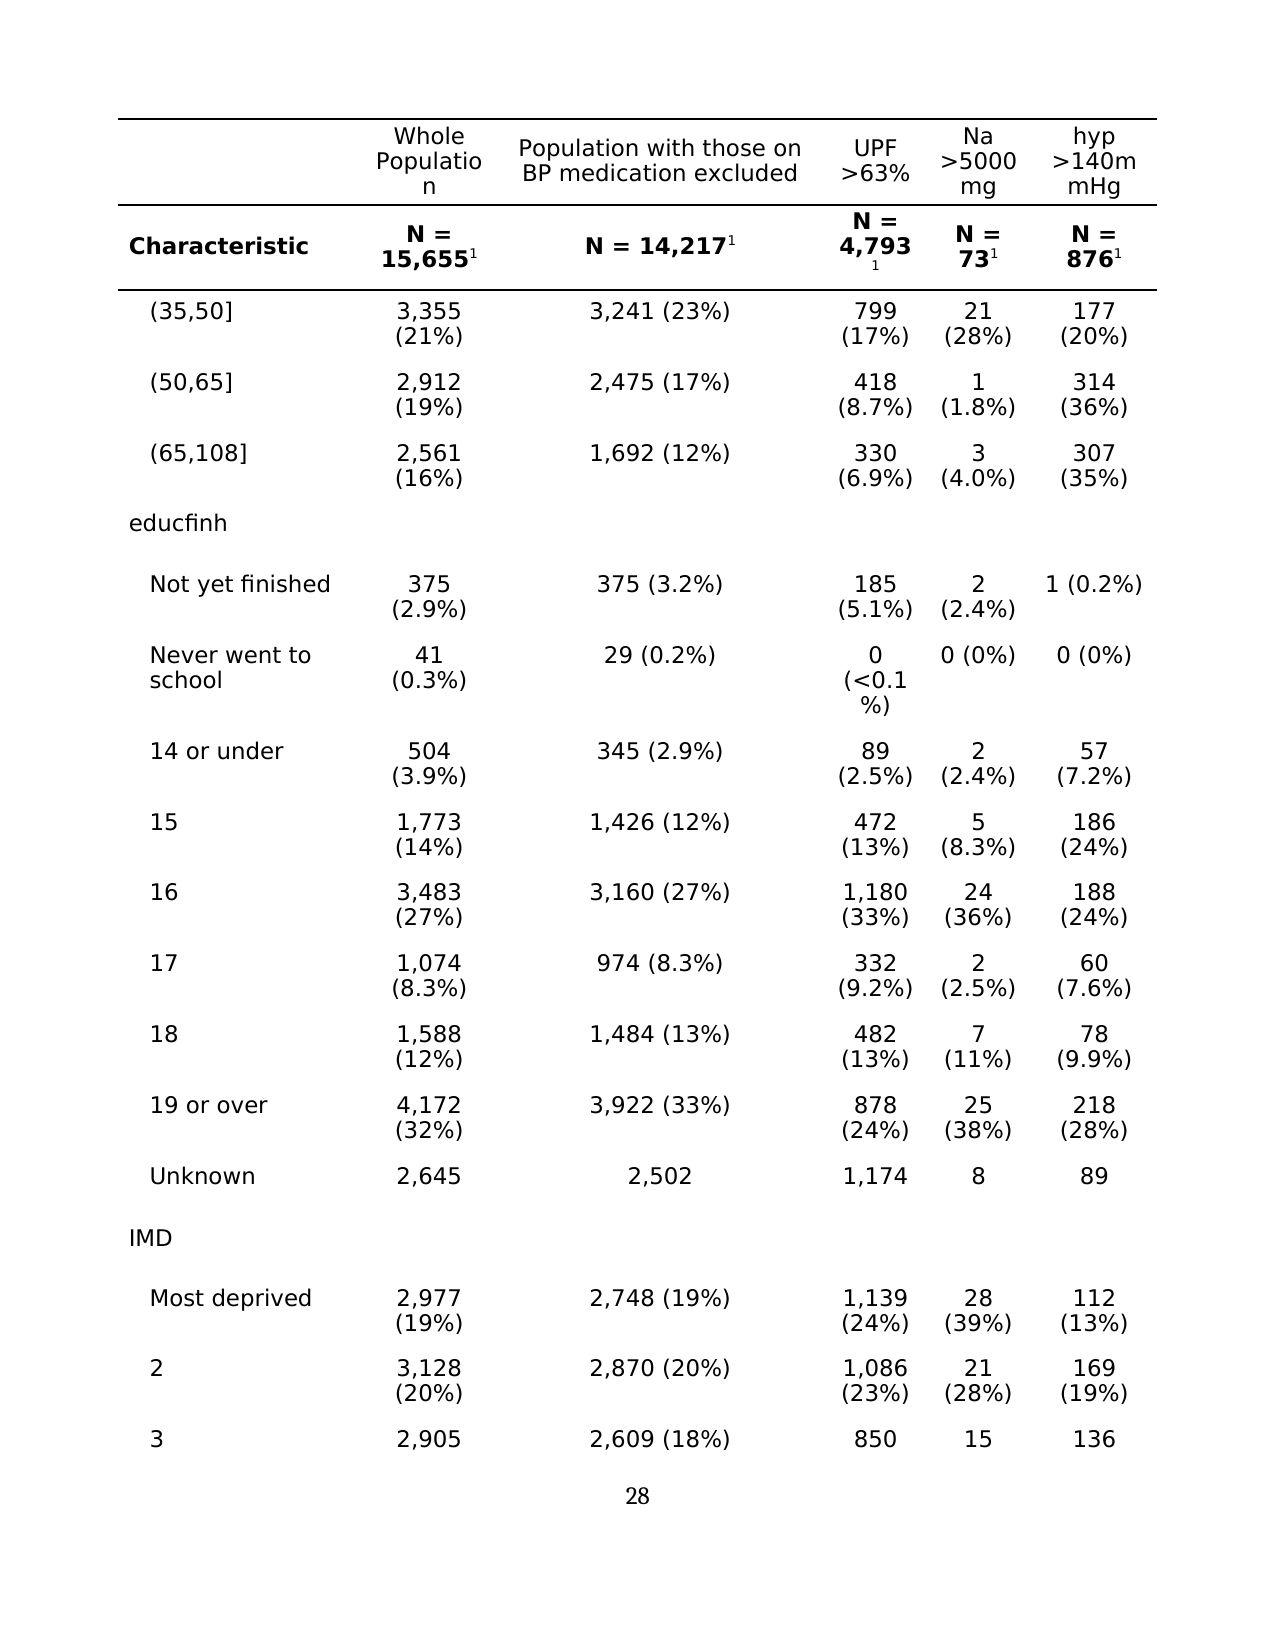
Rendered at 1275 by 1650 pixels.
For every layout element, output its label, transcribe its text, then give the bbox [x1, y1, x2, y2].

table_cell 3,128 (20%) [363, 1346, 495, 1417]
table_cell 1,773 (14%) [363, 800, 495, 870]
table_cell [363, 1216, 495, 1276]
table_header UPF >63% [825, 120, 925, 203]
table_cell 1,174 [825, 1154, 925, 1216]
table_cell 1,692 (12%) [495, 431, 825, 501]
table_cell 3 (4.0%) [925, 431, 1031, 501]
table_cell educfinh [118, 501, 363, 562]
table_cell 41 (0.3%) [363, 633, 495, 729]
table_cell 0 (0%) [1031, 633, 1157, 729]
table_cell N = 731 [925, 206, 1031, 289]
table_cell 375 (2.9%) [363, 562, 495, 633]
table_cell 1 (0.2%) [1031, 562, 1157, 633]
table_cell 18 [118, 1012, 363, 1083]
table_cell Never went to school [118, 633, 363, 729]
table_cell 78 (9.9%) [1031, 1012, 1157, 1083]
table_cell 472 (13%) [825, 800, 925, 870]
table_cell 112 (13%) [1031, 1276, 1157, 1346]
table_cell 2,905 [363, 1417, 495, 1453]
table_cell 850 [825, 1417, 925, 1453]
table_cell 3,355 (21%) [363, 291, 495, 360]
table_cell 345 (2.9%) [495, 729, 825, 799]
table_cell 4,172 (32%) [363, 1083, 495, 1154]
table_cell 60 (7.6%) [1031, 941, 1157, 1012]
table_cell 25 (38%) [925, 1083, 1031, 1154]
table_header Whole Population [363, 120, 495, 203]
table_cell 2,748 (19%) [495, 1276, 825, 1346]
table_cell 974 (8.3%) [495, 941, 825, 1012]
table_cell 1,484 (13%) [495, 1012, 825, 1083]
table_cell 2 (2.4%) [925, 562, 1031, 633]
table_cell 185 (5.1%) [825, 562, 925, 633]
table_cell [495, 501, 825, 562]
table_cell [825, 501, 925, 562]
table_cell 482 (13%) [825, 1012, 925, 1083]
table_cell [1031, 1216, 1157, 1276]
table_cell 2,475 (17%) [495, 360, 825, 431]
table_cell 188 (24%) [1031, 870, 1157, 941]
table_cell 2,502 [495, 1154, 825, 1216]
table_cell 17 [118, 941, 363, 1012]
table_cell N = 4,7931 [825, 206, 925, 289]
table_cell 21 (28%) [925, 291, 1031, 360]
table_cell 218 (28%) [1031, 1083, 1157, 1154]
table_cell 1,588 (12%) [363, 1012, 495, 1083]
table_cell [495, 1216, 825, 1276]
table_cell 3 [118, 1417, 363, 1453]
table_cell 2,870 (20%) [495, 1346, 825, 1417]
table_cell 332 (9.2%) [825, 941, 925, 1012]
table_cell 2,561 (16%) [363, 431, 495, 501]
table_cell 24 (36%) [925, 870, 1031, 941]
table_cell 177 (20%) [1031, 291, 1157, 360]
table_cell Characteristic [118, 206, 363, 289]
table_cell 799 (17%) [825, 291, 925, 360]
table_cell [1031, 501, 1157, 562]
table_cell 2 (2.5%) [925, 941, 1031, 1012]
table_header [118, 120, 363, 203]
table_cell N = 8761 [1031, 206, 1157, 289]
table_header hyp >140mmHg [1031, 120, 1157, 203]
table_cell 3,160 (27%) [495, 870, 825, 941]
table_cell 330 (6.9%) [825, 431, 925, 501]
table_cell 2,977 (19%) [363, 1276, 495, 1346]
table_cell 2,609 (18%) [495, 1417, 825, 1453]
table_cell [925, 501, 1031, 562]
table_cell 29 (0.2%) [495, 633, 825, 729]
table_cell 2 (2.4%) [925, 729, 1031, 799]
table_cell [825, 1216, 925, 1276]
table_cell 21 (28%) [925, 1346, 1031, 1417]
table_cell 878 (24%) [825, 1083, 925, 1154]
table_cell 14 or under [118, 729, 363, 799]
table_cell 1,139 (24%) [825, 1276, 925, 1346]
table_cell 5 (8.3%) [925, 800, 1031, 870]
table_cell 186 (24%) [1031, 800, 1157, 870]
table_cell 15 [925, 1417, 1031, 1453]
table_cell 2,645 [363, 1154, 495, 1216]
table_cell 57 (7.2%) [1031, 729, 1157, 799]
table_cell 169 (19%) [1031, 1346, 1157, 1417]
table_cell 1,180 (33%) [825, 870, 925, 941]
table_cell 3,241 (23%) [495, 291, 825, 360]
table_cell N = 15,6551 [363, 206, 495, 289]
table_cell 3,483 (27%) [363, 870, 495, 941]
table_cell 1,074 (8.3%) [363, 941, 495, 1012]
table_cell 0 (<0.1%) [825, 633, 925, 729]
table_cell Not yet finished [118, 562, 363, 633]
table_cell 1,086 (23%) [825, 1346, 925, 1417]
table_cell Unknown [118, 1154, 363, 1216]
table_cell 375 (3.2%) [495, 562, 825, 633]
table_cell (35,50] [118, 291, 363, 360]
table_cell 307 (35%) [1031, 431, 1157, 501]
table_cell Most deprived [118, 1276, 363, 1346]
table_cell 3,922 (33%) [495, 1083, 825, 1154]
table_cell IMD [118, 1216, 363, 1276]
table_cell (65,108] [118, 431, 363, 501]
table_cell 16 [118, 870, 363, 941]
table_cell 314 (36%) [1031, 360, 1157, 431]
table_cell 7 (11%) [925, 1012, 1031, 1083]
table_cell 15 [118, 800, 363, 870]
table_header Na >5000mg [925, 120, 1031, 203]
table_cell 418 (8.7%) [825, 360, 925, 431]
table_cell 89 (2.5%) [825, 729, 925, 799]
table_cell 28 (39%) [925, 1276, 1031, 1346]
table_cell 89 [1031, 1154, 1157, 1216]
table_header Population with those on BP medication excluded [495, 120, 825, 203]
table_cell [925, 1216, 1031, 1276]
table_cell 2 [118, 1346, 363, 1417]
table_cell 0 (0%) [925, 633, 1031, 729]
table_cell 504 (3.9%) [363, 729, 495, 799]
table_cell 1 (1.8%) [925, 360, 1031, 431]
table_cell 2,912 (19%) [363, 360, 495, 431]
table_cell [363, 501, 495, 562]
table_cell 8 [925, 1154, 1031, 1216]
table_cell 136 [1031, 1417, 1157, 1453]
table_cell 19 or over [118, 1083, 363, 1154]
table_cell N = 14,2171 [495, 206, 825, 289]
table_cell (50,65] [118, 360, 363, 431]
table_cell 1,426 (12%) [495, 800, 825, 870]
